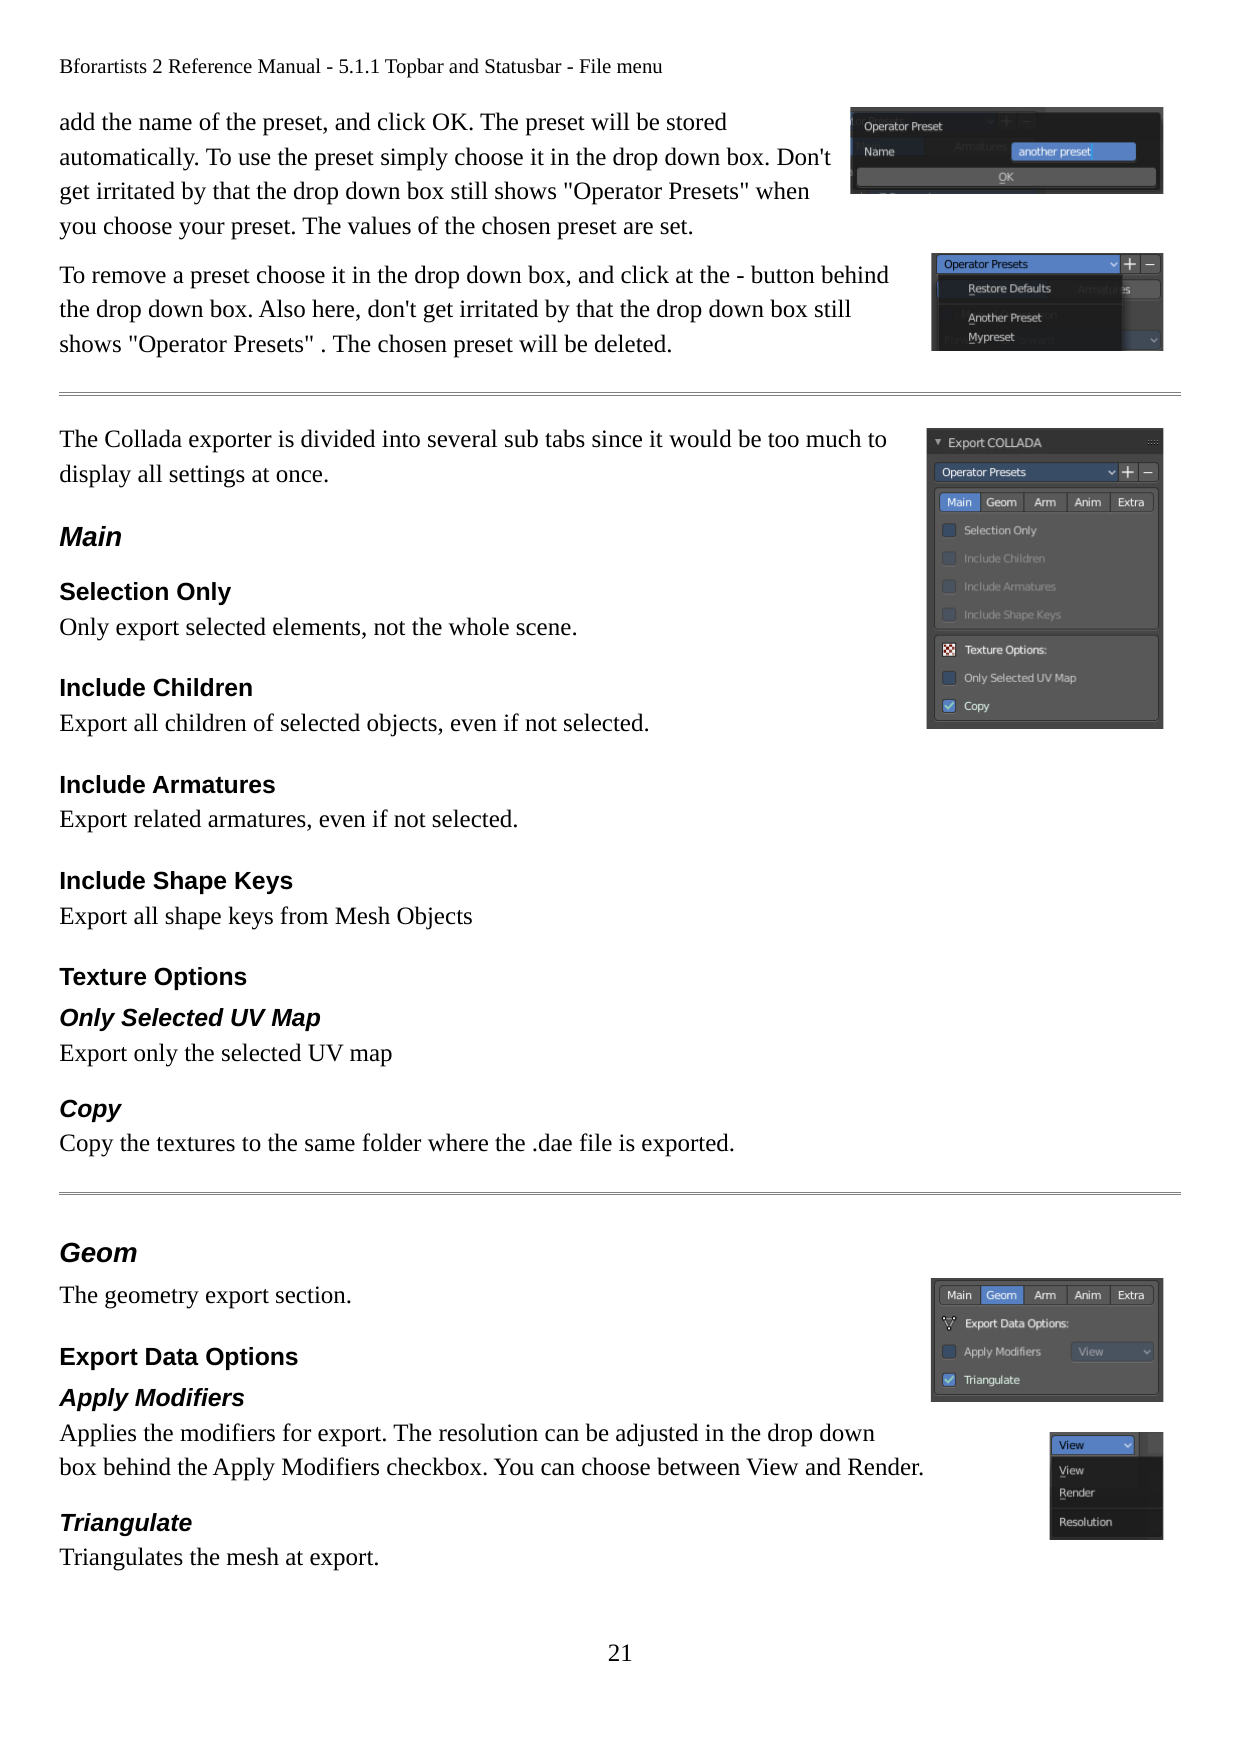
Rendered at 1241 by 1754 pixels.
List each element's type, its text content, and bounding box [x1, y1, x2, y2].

subtitle Geom [59, 1236, 1181, 1268]
subtitle Selection Only [59, 577, 926, 606]
text add the name of the preset, and click OK. The preset will be stored automatically. To use the preset simply choose it in the drop down box. Don't get irritated by that the drop down box still shows "Operator Presets" when you choose your preset. The values of the chosen preset are set. [59, 107, 1181, 240]
text The geometry export section. [59, 1281, 930, 1309]
subtitle Apply Modifiers [59, 1383, 1181, 1412]
subtitle [1164, 520, 1181, 552]
text Applies the modifiers for export. The resolution can be adjusted in the drop down box behind the Apply Modifiers checkbox. You can choose between View and Render. [59, 1418, 1181, 1481]
text Export all children of selected objects, even if not selected. [59, 708, 1181, 737]
text To remove a preset choose it in the drop down box, and click at the - button behind the drop down box. Also here, don't get irritated by that the drop down box still shows "Operator Presets" . The chosen preset will be deleted. [59, 260, 1181, 358]
subtitle [1164, 1342, 1181, 1371]
subtitle Copy [59, 1094, 1181, 1122]
picture [850, 107, 1164, 194]
picture [1049, 1432, 1164, 1540]
picture [926, 428, 1164, 729]
text Copy the textures to the same folder where the .dae file is exported. [59, 1128, 1181, 1157]
picture [930, 1278, 1164, 1402]
subtitle [1164, 673, 1181, 702]
text Export related armatures, even if not selected. [59, 804, 1181, 833]
text Triangulates the mesh at export. [59, 1542, 1181, 1571]
subtitle [1164, 1508, 1181, 1536]
text Export all shape keys from Mesh Objects [59, 901, 1181, 930]
subtitle Include Armatures [59, 770, 1181, 798]
subtitle Texture Options [59, 962, 1181, 991]
subtitle Triangulate [59, 1508, 1049, 1536]
subtitle Include Shape Keys [59, 866, 1181, 895]
subtitle Main [59, 520, 926, 552]
text The Collada exporter is divided into several sub tabs since it would be too much to display all settings at once. [59, 424, 1181, 487]
subtitle Include Children [59, 673, 926, 702]
subtitle Export Data Options [59, 1342, 930, 1371]
picture [931, 253, 1164, 351]
subtitle Only Selected UV Map [59, 1003, 1181, 1032]
text Only export selected elements, not the whole scene. [59, 612, 926, 641]
subtitle [1164, 577, 1181, 606]
text Export only the selected UV map [59, 1038, 1181, 1067]
